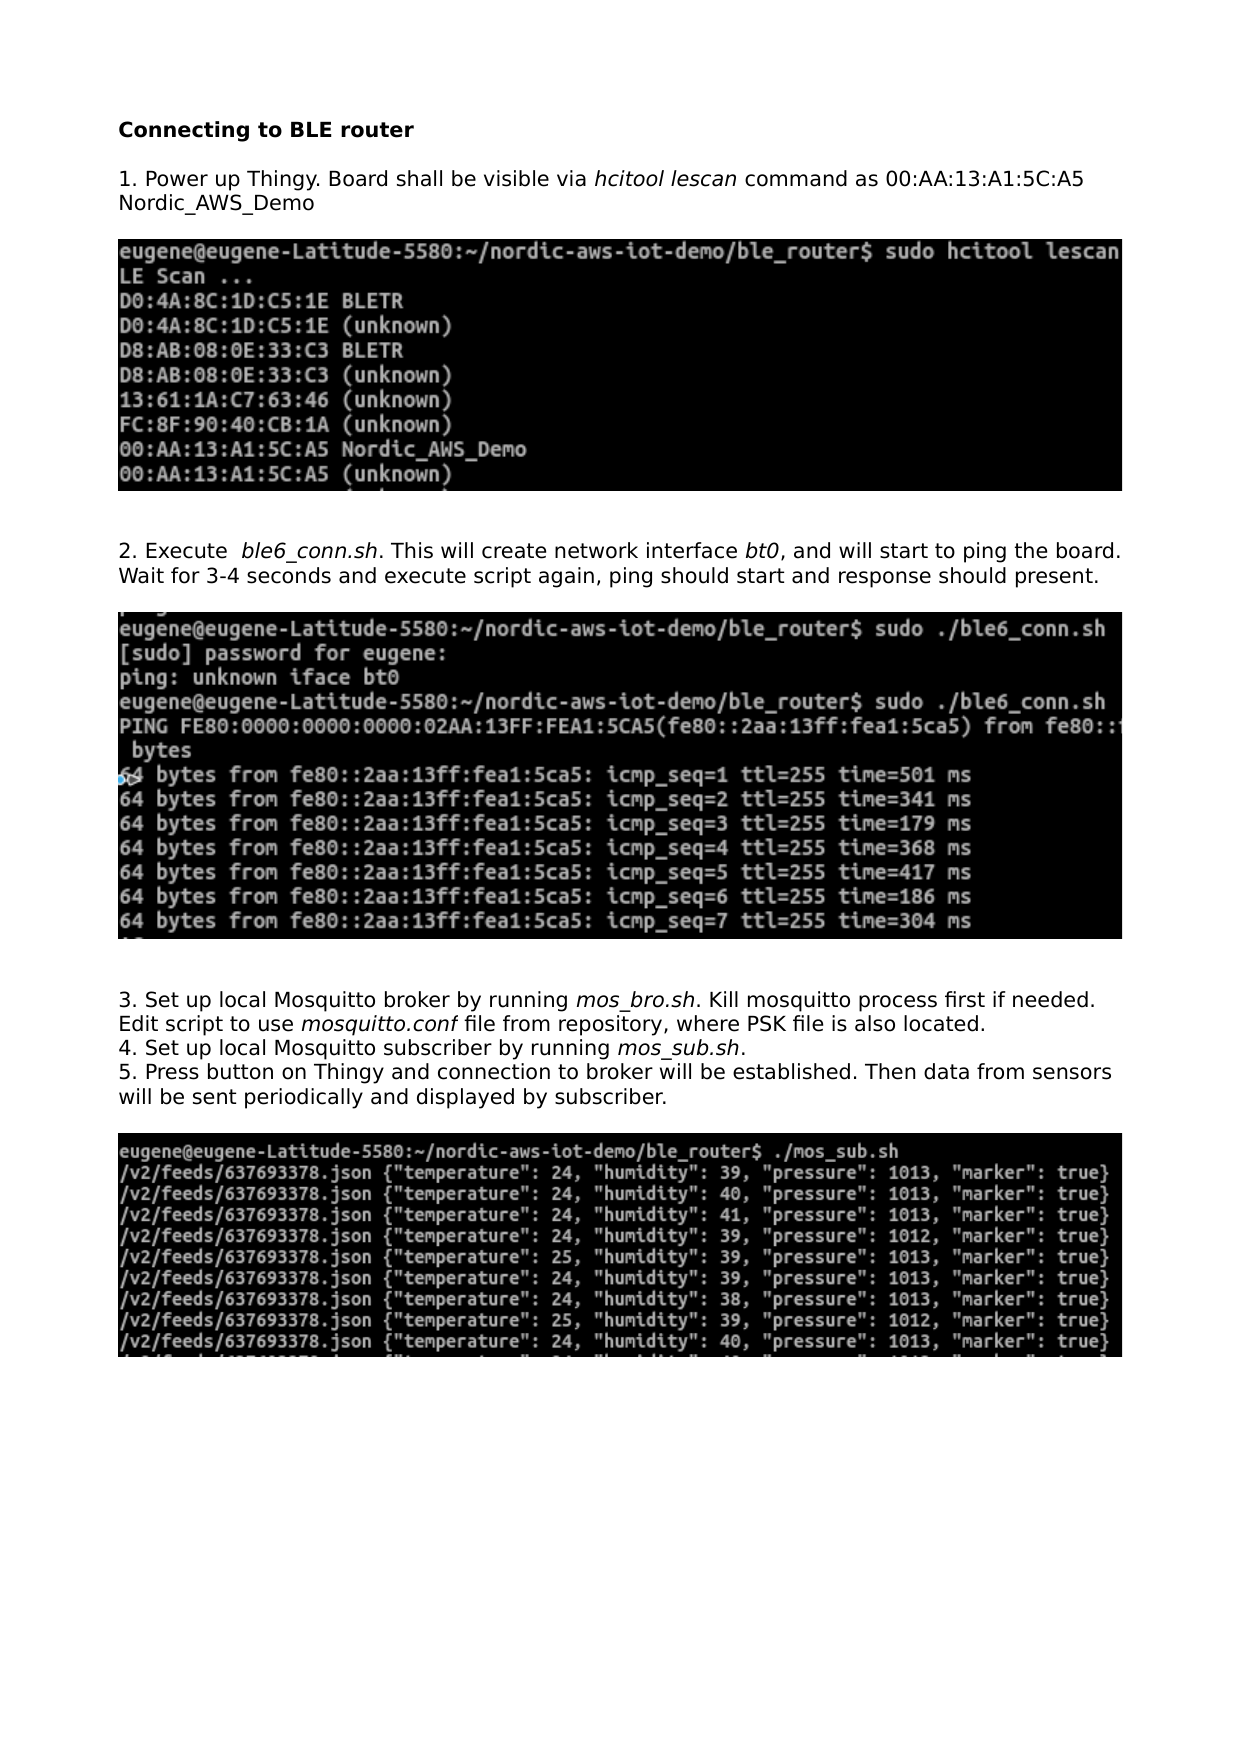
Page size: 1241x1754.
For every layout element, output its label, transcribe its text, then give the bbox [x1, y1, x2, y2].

picture [118, 1133, 1123, 1357]
text 3. Set up local Mosquitto broker by running mos_bro.sh. Kill mosquitto process first if needed. Edit script to use mosquitto.conf file from repository, where PSK file is also located. [118, 988, 1122, 1036]
text 2. Execute ble6_conn.sh. This will create network interface bt0, and will start to ping the board. Wait for 3-4 seconds and execute script again, ping should start and response should present. [118, 539, 1122, 588]
picture [118, 239, 1123, 491]
text Connecting to BLE router [118, 118, 1122, 142]
text 5. Press button on Thingy and connection to broker will be established. Then data from sensors will be sent periodically and displayed by subscriber. [118, 1060, 1122, 1109]
picture [118, 612, 1123, 939]
text 1. Power up Thingy. Board shall be visible via hcitool lescan command as 00:AA:13:A1:5C:A5 Nordic_AWS_Demo [118, 167, 1122, 215]
text 4. Set up local Mosquitto subscriber by running mos_sub.sh. [118, 1036, 1122, 1060]
